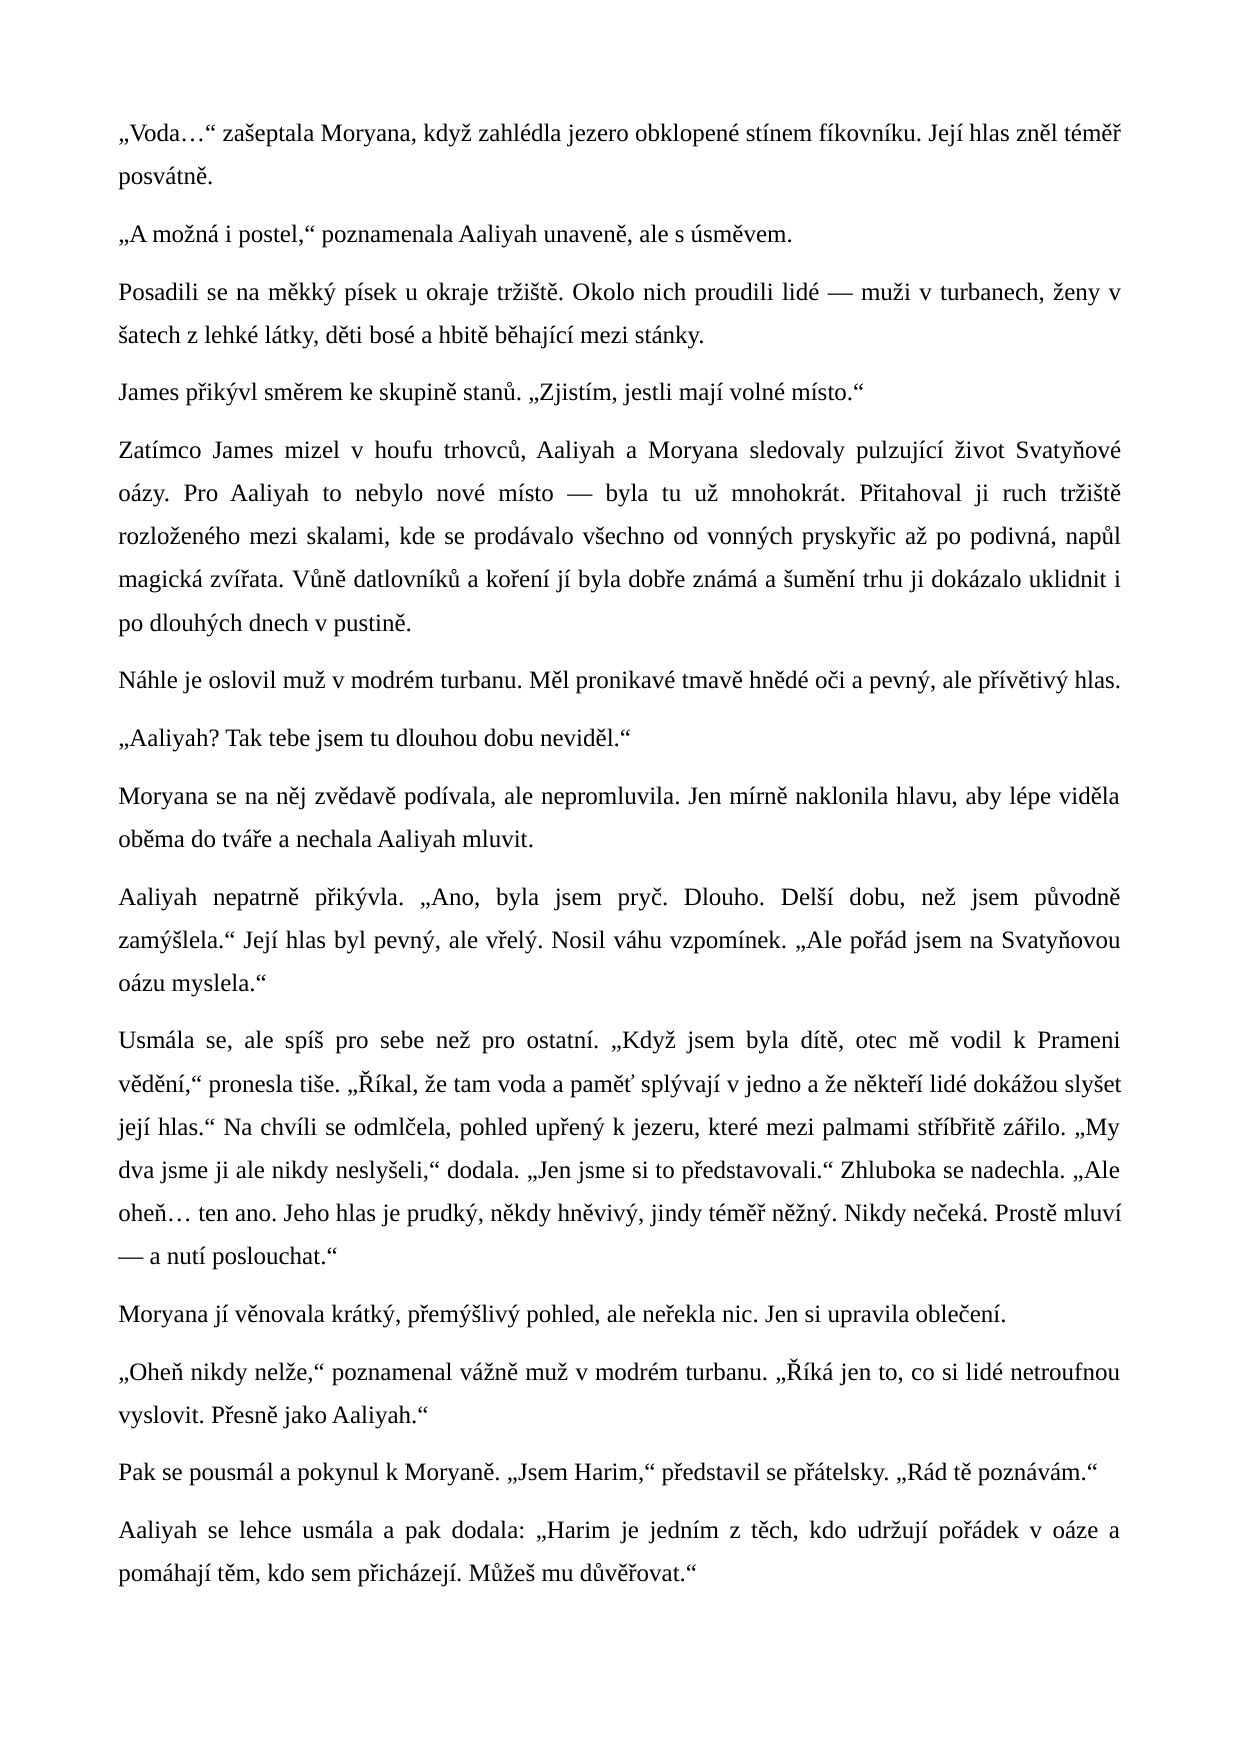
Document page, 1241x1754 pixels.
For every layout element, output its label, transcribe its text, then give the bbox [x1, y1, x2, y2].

text Moryana se na něj zvědavě podívala, ale nepromluvila. Jen mírně naklonila hlavu, aby lépe viděla oběma do tváře a nechala Aaliyah mluvit. [118, 781, 1122, 853]
text Posadili se na měkký písek u okraje tržiště. Okolo nich proudili lidé — muži v turbanech, ženy v šatech z lehké látky, děti bosé a hbitě běhající mezi stánky. [118, 277, 1122, 348]
text „Voda…“ zašeptala Moryana, když zahlédla jezero obklopené stínem fíkovníku. Její hlas zněl téměř posvátně. [118, 118, 1122, 190]
text James přikývl směrem ke skupině stanů. „Zjistím, jestli mají volné místo.“ [118, 377, 1122, 406]
text Náhle je oslovil muž v modrém turbanu. Měl pronikavé tmavě hnědé oči a pevný, ale přívětivý hlas. [118, 665, 1122, 694]
text Aaliyah se lehce usmála a pak dodala: „Harim je jedním z těch, kdo udržují pořádek v oáze a pomáhají těm, kdo sem přicházejí. Můžeš mu důvěřovat.“ [118, 1515, 1122, 1587]
text „Aaliyah? Tak tebe jsem tu dlouhou dobu neviděl.“ [118, 723, 1122, 752]
text Aaliyah nepatrně přikývla. „Ano, byla jsem pryč. Dlouho. Delší dobu, než jsem původně zamýšlela.“ Její hlas byl pevný, ale vřelý. Nosil váhu vzpomínek. „Ale pořád jsem na Svatyňovou oázu myslela.“ [118, 882, 1122, 997]
text Moryana jí věnovala krátký, přemýšlivý pohled, ale neřekla nic. Jen si upravila oblečení. [118, 1299, 1122, 1328]
text Zatímco James mizel v houfu trhovců, Aaliyah a Moryana sledovaly pulzující život Svatyňové oázy. Pro Aaliyah to nebylo nové místo — byla tu už mnohokrát. Přitahoval ji ruch tržiště rozloženého mezi skalami, kde se prodávalo všechno od vonných pryskyřic až po podivná, napůl magická zvířata. Vůně datlovníků a koření jí byla dobře známá a šumění trhu ji dokázalo uklidnit i po dlouhých dnech v pustině. [118, 435, 1122, 636]
text Pak se pousmál a pokynul k Moryaně. „Jsem Harim,“ představil se přátelsky. „Rád tě poznávám.“ [118, 1457, 1122, 1486]
text „A možná i postel,“ poznamenala Aaliyah unaveně, ale s úsměvem. [118, 219, 1122, 248]
text „Oheň nikdy nelže,“ poznamenal vážně muž v modrém turbanu. „Říká jen to, co si lidé netroufnou vyslovit. Přesně jako Aaliyah.“ [118, 1357, 1122, 1428]
text Usmála se, ale spíš pro sebe než pro ostatní. „Když jsem byla dítě, otec mě vodil k Prameni vědění,“ pronesla tiše. „Říkal, že tam voda a paměť splývají v jedno a že někteří lidé dokážou slyšet její hlas.“ Na chvíli se odmlčela, pohled upřený k jezeru, které mezi palmami stříbřitě zářilo. „My dva jsme ji ale nikdy neslyšeli,“ dodala. „Jen jsme si to představovali.“ Zhluboka se nadechla. „Ale oheň… ten ano. Jeho hlas je prudký, někdy hněvivý, jindy téměř něžný. Nikdy nečeká. Prostě mluví — a nutí poslouchat.“ [118, 1026, 1122, 1270]
